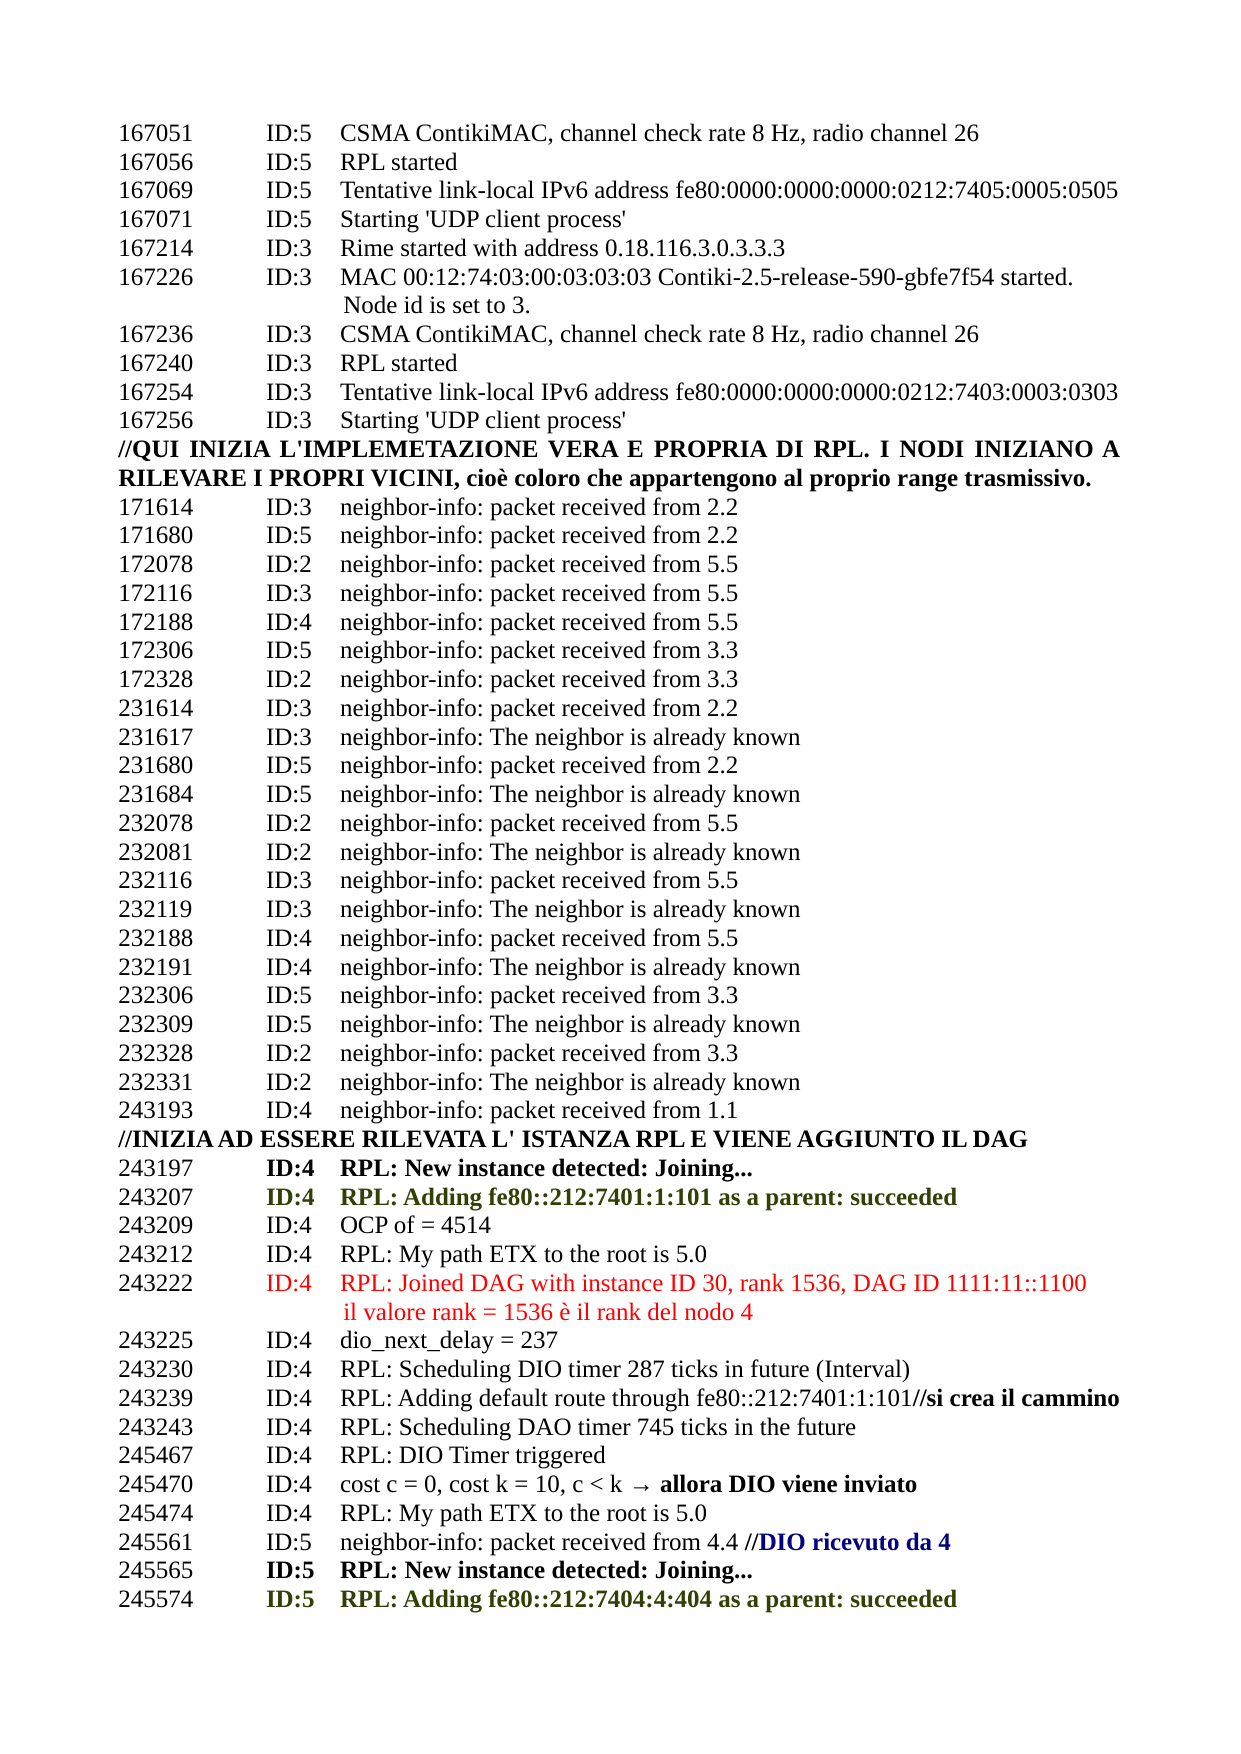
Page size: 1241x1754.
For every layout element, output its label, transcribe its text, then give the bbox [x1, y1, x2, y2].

text 231614 ID:3 neighbor-info: packet received from 2.2 [118, 693, 1122, 722]
text 167071 ID:5 Starting 'UDP client process' [118, 204, 1122, 233]
text il valore rank = 1536 è il rank del nodo 4 [118, 1297, 1122, 1326]
text 243243 ID:4 RPL: Scheduling DAO timer 745 ticks in the future [118, 1412, 1122, 1441]
text 172328 ID:2 neighbor-info: packet received from 3.3 [118, 664, 1122, 693]
text //QUI INIZIA L'IMPLEMETAZIONE VERA E PROPRIA DI RPL. I NODI INIZIANO A RILEVARE I PROPRI VICINI, cioè coloro che appartengono al proprio range trasmissivo. [118, 434, 1122, 492]
text 232081 ID:2 neighbor-info: The neighbor is already known [118, 837, 1122, 866]
text 245565 ID:5 RPL: New instance detected: Joining... [118, 1556, 1122, 1584]
text 232078 ID:2 neighbor-info: packet received from 5.5 [118, 808, 1122, 837]
text 243225 ID:4 dio_next_delay = 237 [118, 1326, 1122, 1354]
text 232119 ID:3 neighbor-info: The neighbor is already known [118, 894, 1122, 923]
text 172116 ID:3 neighbor-info: packet received from 5.5 [118, 578, 1122, 607]
text 167056 ID:5 RPL started [118, 147, 1122, 176]
text 167214 ID:3 Rime started with address 0.18.116.3.0.3.3.3 [118, 233, 1122, 262]
text 167236 ID:3 CSMA ContikiMAC, channel check rate 8 Hz, radio channel 26 [118, 319, 1122, 348]
text 231684 ID:5 neighbor-info: The neighbor is already known [118, 779, 1122, 808]
text 172306 ID:5 neighbor-info: packet received from 3.3 [118, 636, 1122, 664]
text 171614 ID:3 neighbor-info: packet received from 2.2 [118, 492, 1122, 521]
text 167256 ID:3 Starting 'UDP client process' [118, 406, 1122, 434]
text 231680 ID:5 neighbor-info: packet received from 2.2 [118, 751, 1122, 779]
text 167240 ID:3 RPL started [118, 348, 1122, 377]
text 245467 ID:4 RPL: DIO Timer triggered [118, 1441, 1122, 1469]
text 243212 ID:4 RPL: My path ETX to the root is 5.0 [118, 1239, 1122, 1268]
text 243230 ID:4 RPL: Scheduling DIO timer 287 ticks in future (Interval) [118, 1354, 1122, 1383]
text 245470 ID:4 cost c = 0, cost k = 10, c < k → allora DIO viene inviato [118, 1469, 1122, 1498]
text 245474 ID:4 RPL: My path ETX to the root is 5.0 [118, 1498, 1122, 1527]
text 172188 ID:4 neighbor-info: packet received from 5.5 [118, 607, 1122, 636]
text 167226 ID:3 MAC 00:12:74:03:00:03:03:03 Contiki-2.5-release-590-gbfe7f54 started. [118, 262, 1122, 291]
text 167254 ID:3 Tentative link-local IPv6 address fe80:0000:0000:0000:0212:7403:0003:0303 [118, 377, 1122, 406]
text 232328 ID:2 neighbor-info: packet received from 3.3 [118, 1038, 1122, 1067]
text //INIZIA AD ESSERE RILEVATA L' ISTANZA RPL E VIENE AGGIUNTO IL DAG [118, 1124, 1122, 1153]
text 167051 ID:5 CSMA ContikiMAC, channel check rate 8 Hz, radio channel 26 [118, 118, 1122, 147]
text 232331 ID:2 neighbor-info: The neighbor is already known [118, 1067, 1122, 1096]
text 171680 ID:5 neighbor-info: packet received from 2.2 [118, 521, 1122, 549]
text 172078 ID:2 neighbor-info: packet received from 5.5 [118, 549, 1122, 578]
text 245561 ID:5 neighbor-info: packet received from 4.4 //DIO ricevuto da 4 [118, 1527, 1122, 1556]
text 245574 ID:5 RPL: Adding fe80::212:7404:4:404 as a parent: succeeded [118, 1584, 1122, 1613]
text 243239 ID:4 RPL: Adding default route through fe80::212:7401:1:101//si crea il cammino [118, 1383, 1122, 1412]
text 231617 ID:3 neighbor-info: The neighbor is already known [118, 722, 1122, 751]
text 232306 ID:5 neighbor-info: packet received from 3.3 [118, 981, 1122, 1009]
text 243197 ID:4 RPL: New instance detected: Joining... [118, 1153, 1122, 1182]
text 232188 ID:4 neighbor-info: packet received from 5.5 [118, 923, 1122, 952]
text 243222 ID:4 RPL: Joined DAG with instance ID 30, rank 1536, DAG ID 1111:11::1100 [118, 1268, 1122, 1297]
text 232191 ID:4 neighbor-info: The neighbor is already known [118, 952, 1122, 981]
text 167069 ID:5 Tentative link-local IPv6 address fe80:0000:0000:0000:0212:7405:0005:0505 [118, 176, 1122, 204]
text 243207 ID:4 RPL: Adding fe80::212:7401:1:101 as a parent: succeeded [118, 1182, 1122, 1211]
text 232309 ID:5 neighbor-info: The neighbor is already known [118, 1009, 1122, 1038]
text 243209 ID:4 OCP of = 4514 [118, 1211, 1122, 1239]
text Node id is set to 3. [118, 291, 1122, 319]
text 232116 ID:3 neighbor-info: packet received from 5.5 [118, 866, 1122, 894]
text 243193 ID:4 neighbor-info: packet received from 1.1 [118, 1096, 1122, 1124]
